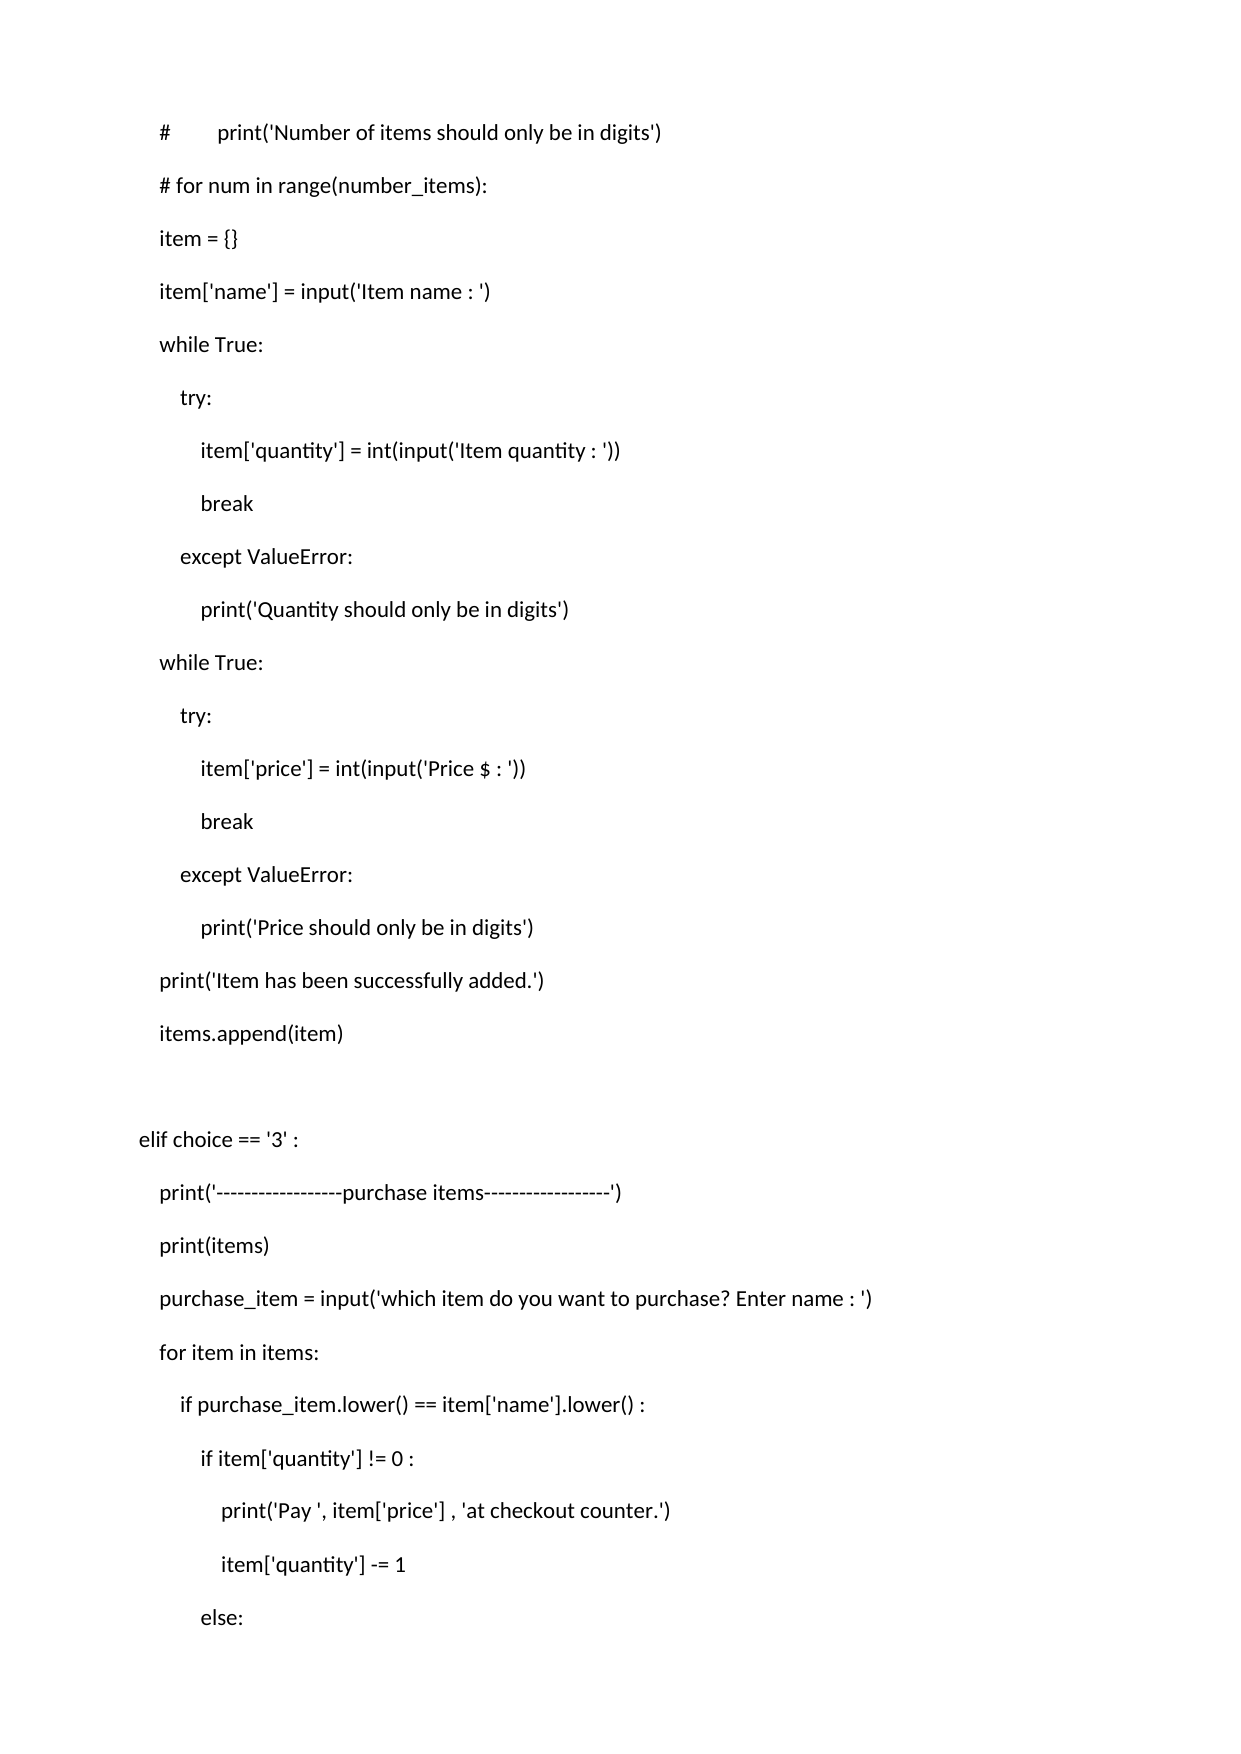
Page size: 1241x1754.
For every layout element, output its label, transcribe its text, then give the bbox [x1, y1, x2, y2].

text item = {} [118, 224, 1122, 252]
text print('Quantity should only be in digits') [118, 595, 1122, 623]
text item['quantity'] -= 1 [118, 1550, 1122, 1578]
text print('------------------purchase items------------------') [118, 1178, 1122, 1207]
text if purchase_item.lower() == item['name'].lower() : [118, 1391, 1122, 1419]
text # for num in range(number_items): [118, 171, 1122, 199]
text # print('Number of items should only be in digits') [118, 118, 1122, 146]
text break [118, 489, 1122, 517]
text purchase_item = input('which item do you want to purchase? Enter name : ') [118, 1284, 1122, 1313]
text break [118, 807, 1122, 835]
text except ValueError: [118, 860, 1122, 888]
text except ValueError: [118, 542, 1122, 570]
text items.append(item) [118, 1019, 1122, 1047]
text else: [118, 1603, 1122, 1631]
text try: [118, 383, 1122, 411]
text print('Pay ', item['price'] , 'at checkout counter.') [118, 1497, 1122, 1525]
text if item['quantity'] != 0 : [118, 1444, 1122, 1472]
text print(items) [118, 1232, 1122, 1259]
text while True: [118, 648, 1122, 676]
text try: [118, 701, 1122, 729]
text item['quantity'] = int(input('Item quantity : ')) [118, 436, 1122, 464]
text while True: [118, 330, 1122, 358]
text print('Price should only be in digits') [118, 913, 1122, 941]
text item['price'] = int(input('Price $ : ')) [118, 754, 1122, 782]
text elif choice == '3' : [118, 1126, 1122, 1153]
text print('Item has been successfully added.') [118, 966, 1122, 994]
text for item in items: [118, 1338, 1122, 1366]
text item['name'] = input('Item name : ') [118, 277, 1122, 305]
